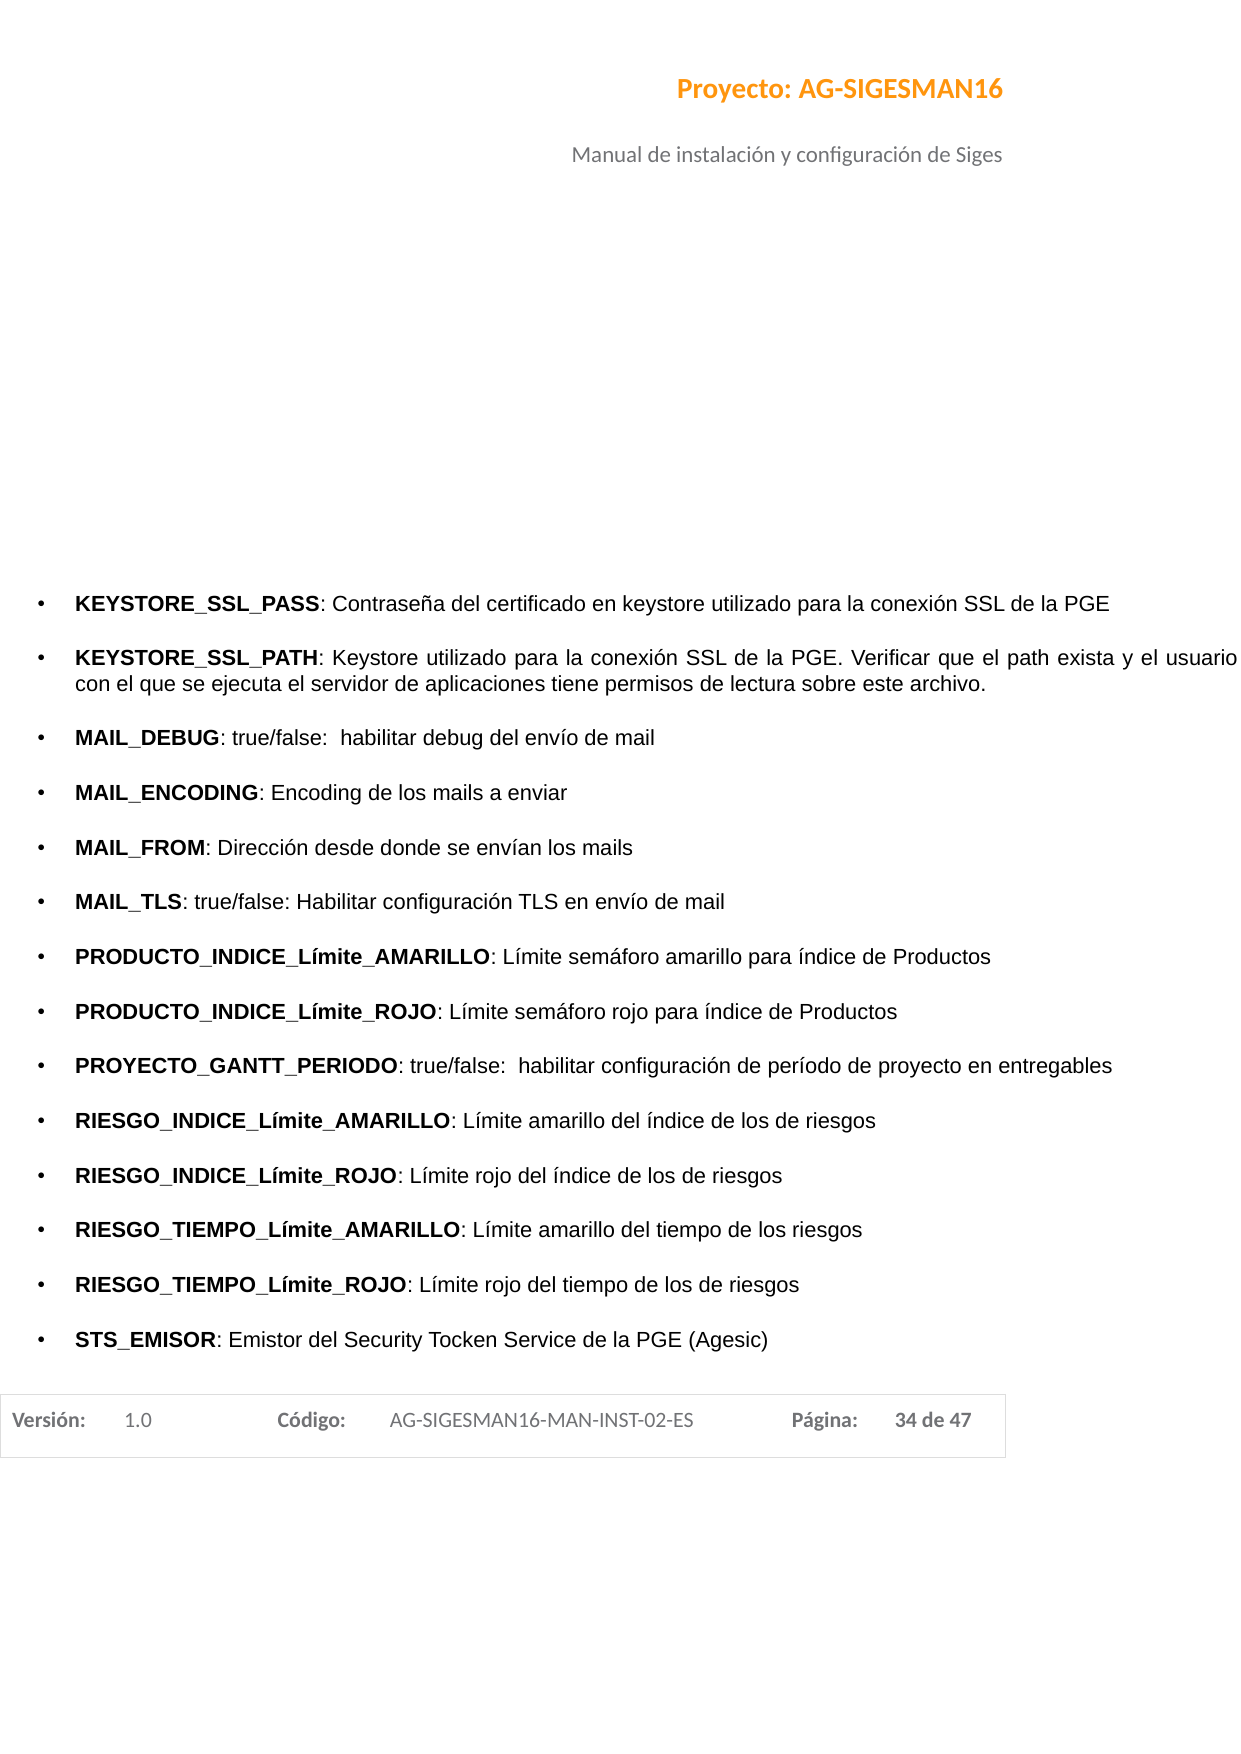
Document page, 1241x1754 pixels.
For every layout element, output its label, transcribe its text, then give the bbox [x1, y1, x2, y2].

list STS_EMISOR: Emistor del Security Tocken Service de la PGE (Agesic) [37, 1327, 1240, 1352]
list MAIL_FROM: Dirección desde donde se envían los mails [37, 834, 1240, 860]
list MAIL_TLS: true/false: Habilitar configuración TLS en envío de mail [37, 889, 1240, 914]
list RIESGO_INDICE_Límite_AMARILLO: Límite amarillo del índice de los de riesgos [37, 1108, 1240, 1133]
list KEYSTORE_SSL_PATH: Keystore utilizado para la conexión SSL de la PGE. Verificar que el path exista y el usuario con el que se ejecuta el servidor de aplicaciones tiene permisos de lectura sobre este archivo. [37, 645, 1240, 696]
list MAIL_ENCODING: Encoding de los mails a enviar [37, 780, 1240, 805]
list PRODUCTO_INDICE_Límite_AMARILLO: Límite semáforo amarillo para índice de Productos [37, 944, 1240, 969]
list RIESGO_INDICE_Límite_ROJO: Límite rojo del índice de los de riesgos [37, 1163, 1240, 1188]
list RIESGO_TIEMPO_Límite_AMARILLO: Límite amarillo del tiempo de los riesgos [37, 1217, 1240, 1242]
list RIESGO_TIEMPO_Límite_ROJO: Límite rojo del tiempo de los de riesgos [37, 1272, 1240, 1297]
list PRODUCTO_INDICE_Límite_ROJO: Límite semáforo rojo para índice de Productos [37, 998, 1240, 1024]
list PROYECTO_GANTT_PERIODO: true/false: habilitar configuración de período de proyecto en entregables [37, 1053, 1240, 1078]
list MAIL_DEBUG: true/false: habilitar debug del envío de mail [37, 725, 1240, 750]
list KEYSTORE_SSL_PASS: Contraseña del certificado en keystore utilizado para la conexión SSL de la PGE [37, 591, 1240, 616]
